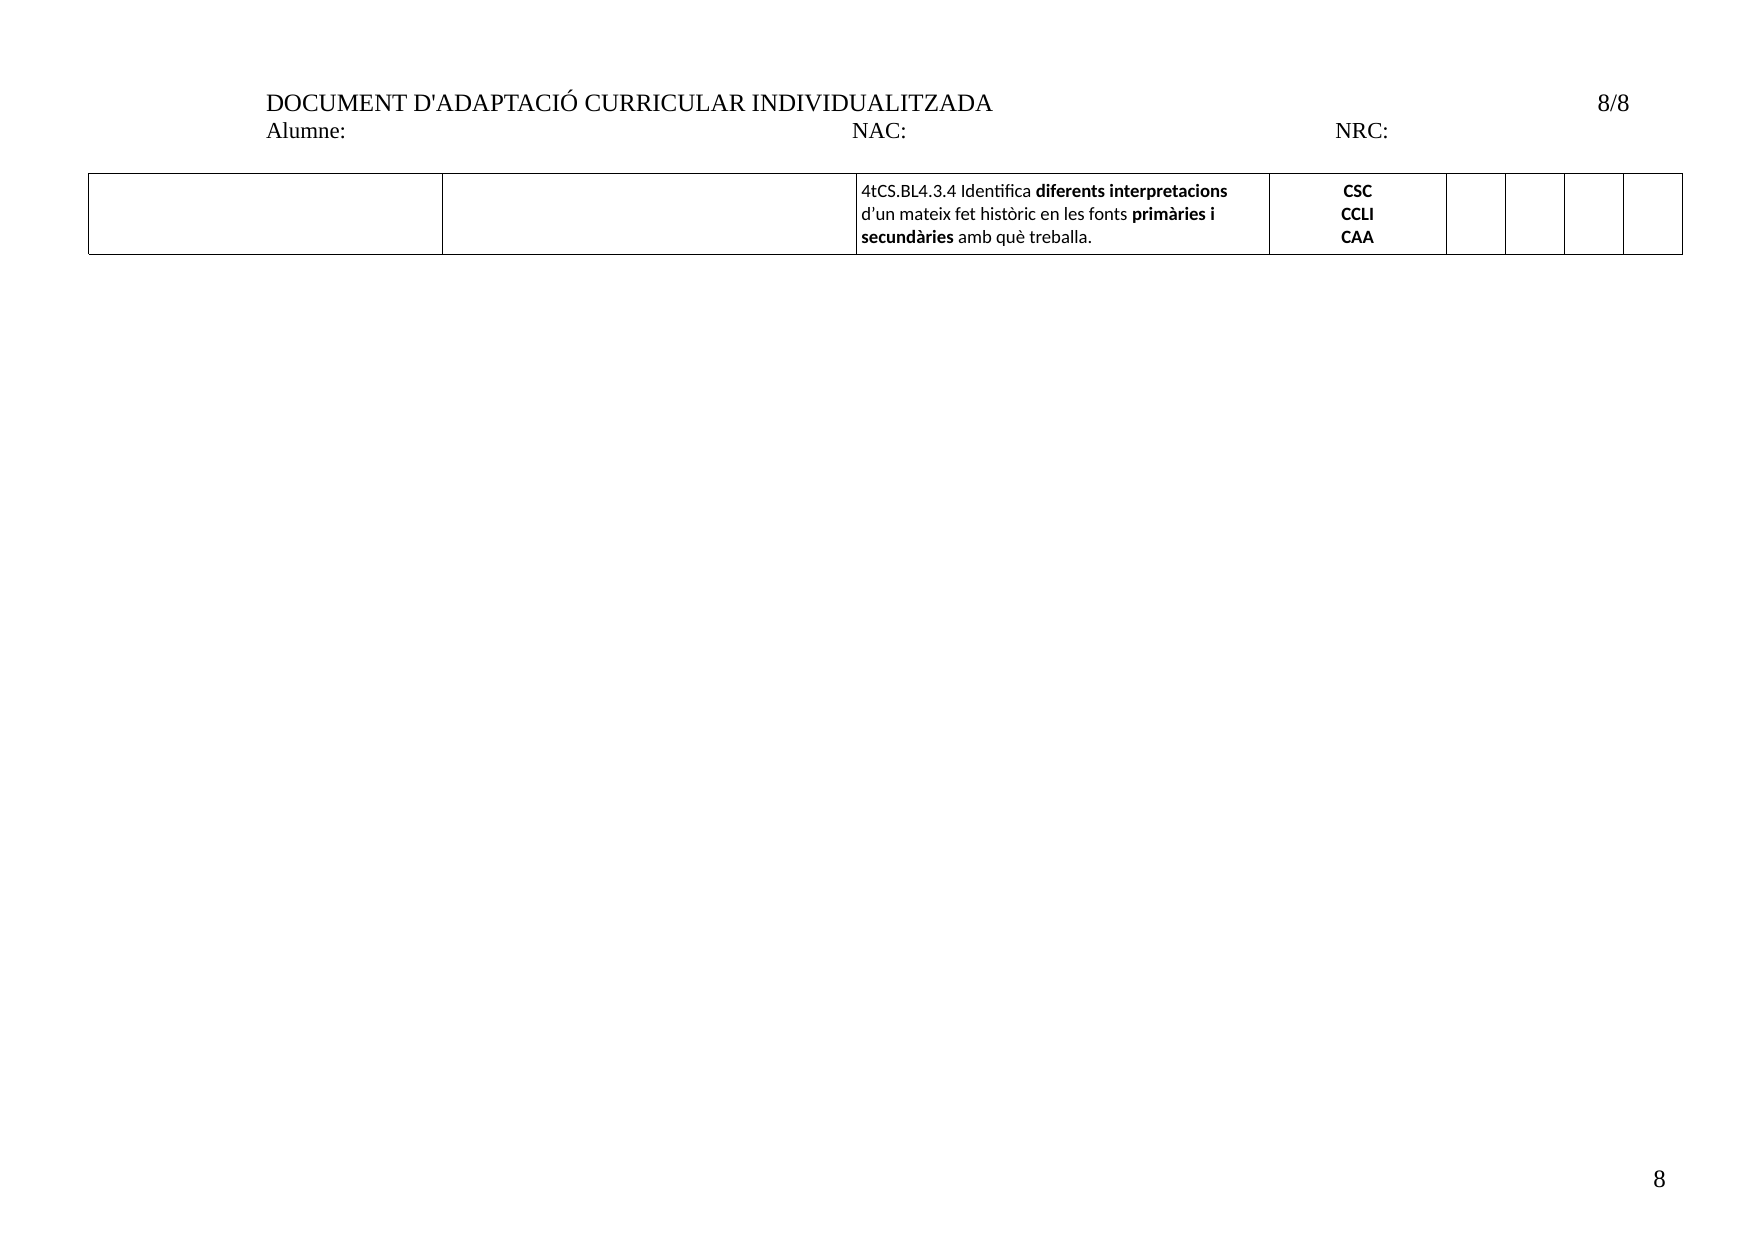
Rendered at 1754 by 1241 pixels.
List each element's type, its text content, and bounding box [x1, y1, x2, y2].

table_cell [1624, 174, 1682, 253]
table_cell [1447, 174, 1505, 253]
table_cell CSC CCLI CAA [1270, 174, 1446, 253]
table_cell [89, 174, 442, 253]
table_cell [1565, 174, 1623, 253]
table_cell [1506, 174, 1564, 253]
table_cell 4tCS.BL4.3.4 Identifica diferents interpretacions d’un mateix fet històric en les fonts primàries i secundàries amb què treballa. [857, 174, 1269, 253]
table_cell [443, 174, 856, 253]
